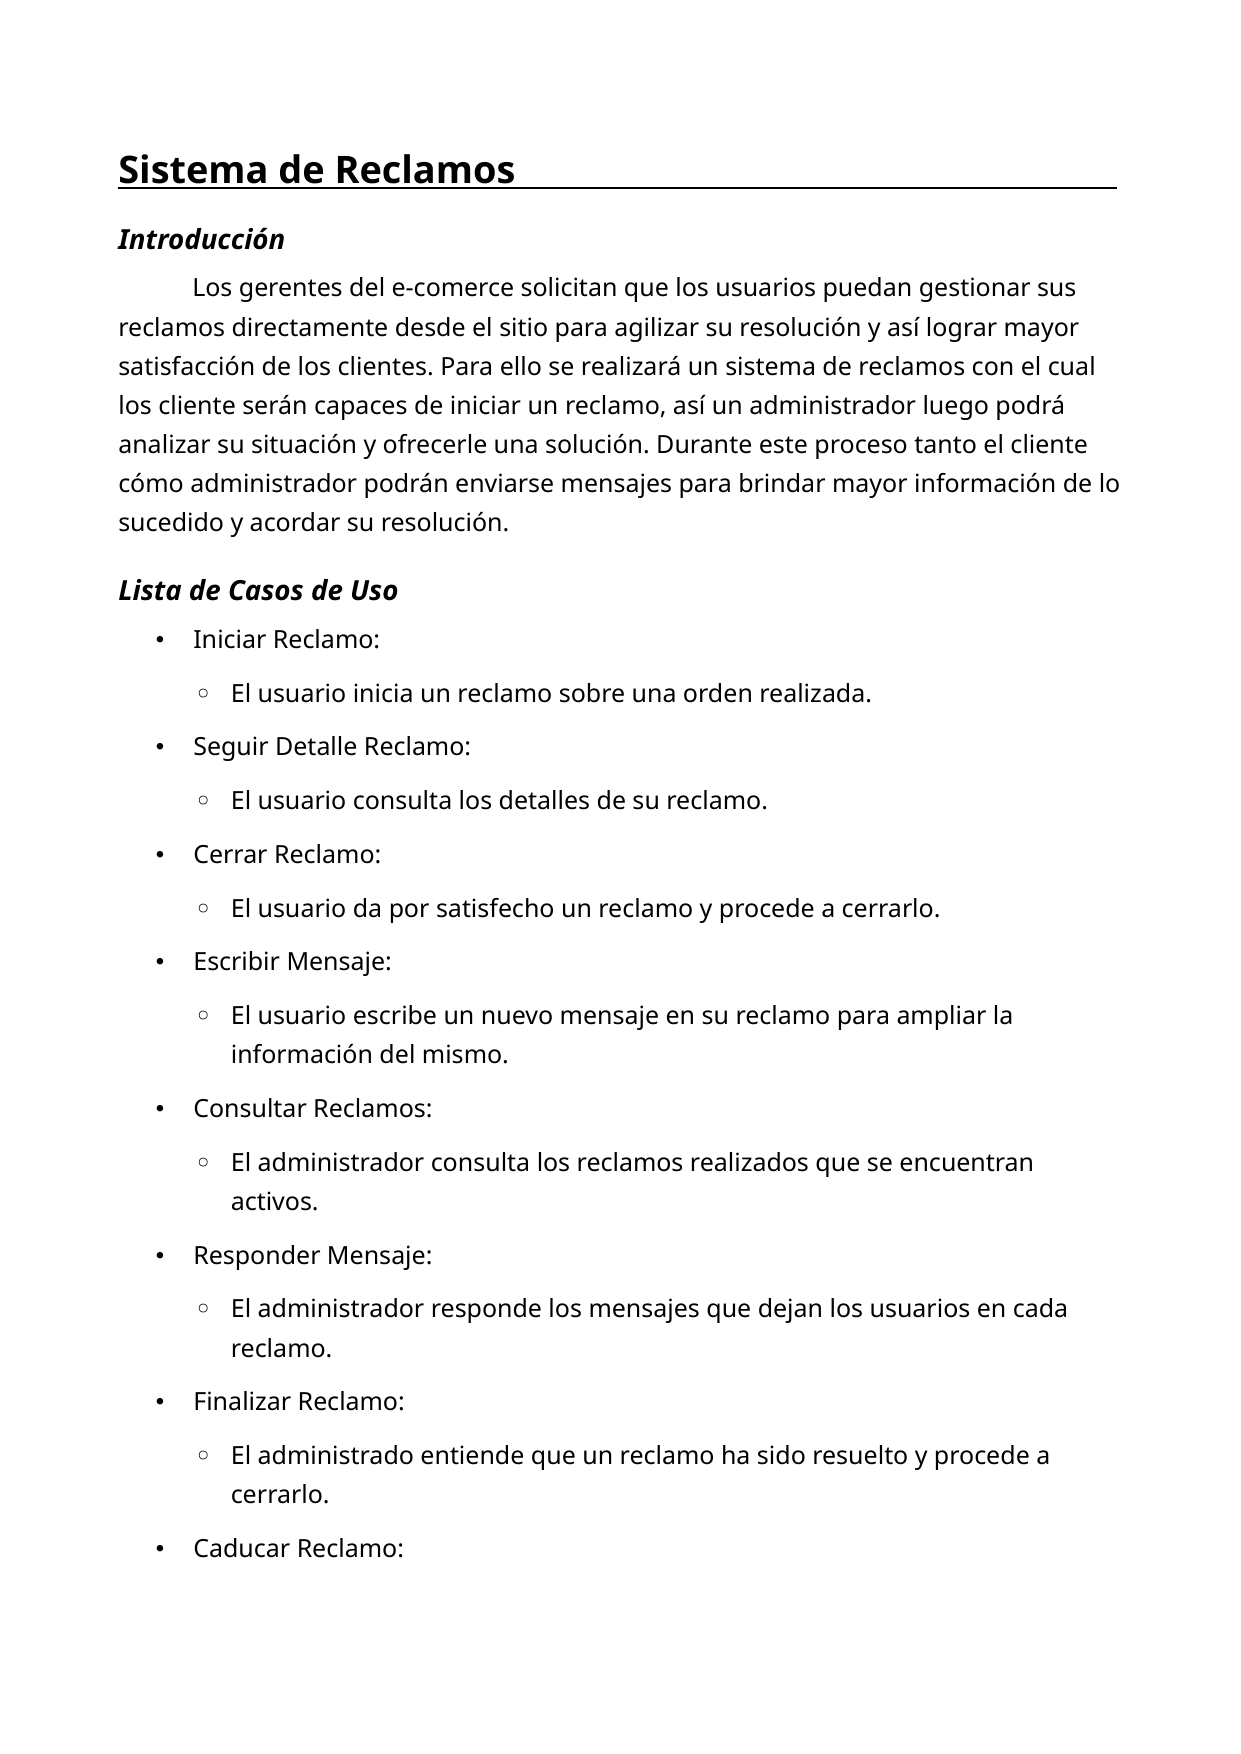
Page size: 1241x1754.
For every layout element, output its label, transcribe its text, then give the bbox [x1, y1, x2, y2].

subtitle Lista de Casos de Uso [118, 571, 1122, 609]
list Cerrar Reclamo: [156, 836, 1122, 871]
subtitle Sistema de Reclamos [118, 143, 1122, 195]
list Consultar Reclamos: [156, 1091, 1122, 1125]
list El administrador responde los mensajes que dejan los usuarios en cada reclamo. [193, 1291, 1122, 1364]
list El usuario inicia un reclamo sobre una orden realizada. [193, 675, 1122, 709]
list El usuario escribe un nuevo mensaje en su reclamo para ampliar la información del mismo. [193, 998, 1122, 1071]
subtitle Introducción [118, 220, 1122, 257]
list El administrador consulta los reclamos realizados que se encuentran activos. [193, 1144, 1122, 1218]
list El administrado entiende que un reclamo ha sido resuelto y procede a cerrarlo. [193, 1438, 1122, 1511]
list Responder Mensaje: [156, 1237, 1122, 1271]
text Los gerentes del e-comerce solicitan que los usuarios puedan gestionar sus reclamos directamente desde el sitio para agilizar su resolución y así lograr mayor satisfacción de los clientes. Para ello se realizará un sistema de reclamos con el cual los cliente serán capaces de iniciar un reclamo, así un administrador luego podrá analizar su situación y ofrecerle una solución. Durante este proceso tanto el cliente cómo administrador podrán enviarse mensajes para brindar mayor información de lo sucedido y acordar su resolución. [118, 270, 1122, 539]
list Iniciar Reclamo: [156, 621, 1122, 656]
list Seguir Detalle Reclamo: [156, 729, 1122, 763]
list Finalizar Reclamo: [156, 1384, 1122, 1418]
list El usuario da por satisfecho un reclamo y procede a cerrarlo. [193, 890, 1122, 924]
list El usuario consulta los detalles de su reclamo. [193, 783, 1122, 817]
list Caducar Reclamo: [156, 1531, 1122, 1565]
list Escribir Mensaje: [156, 944, 1122, 978]
